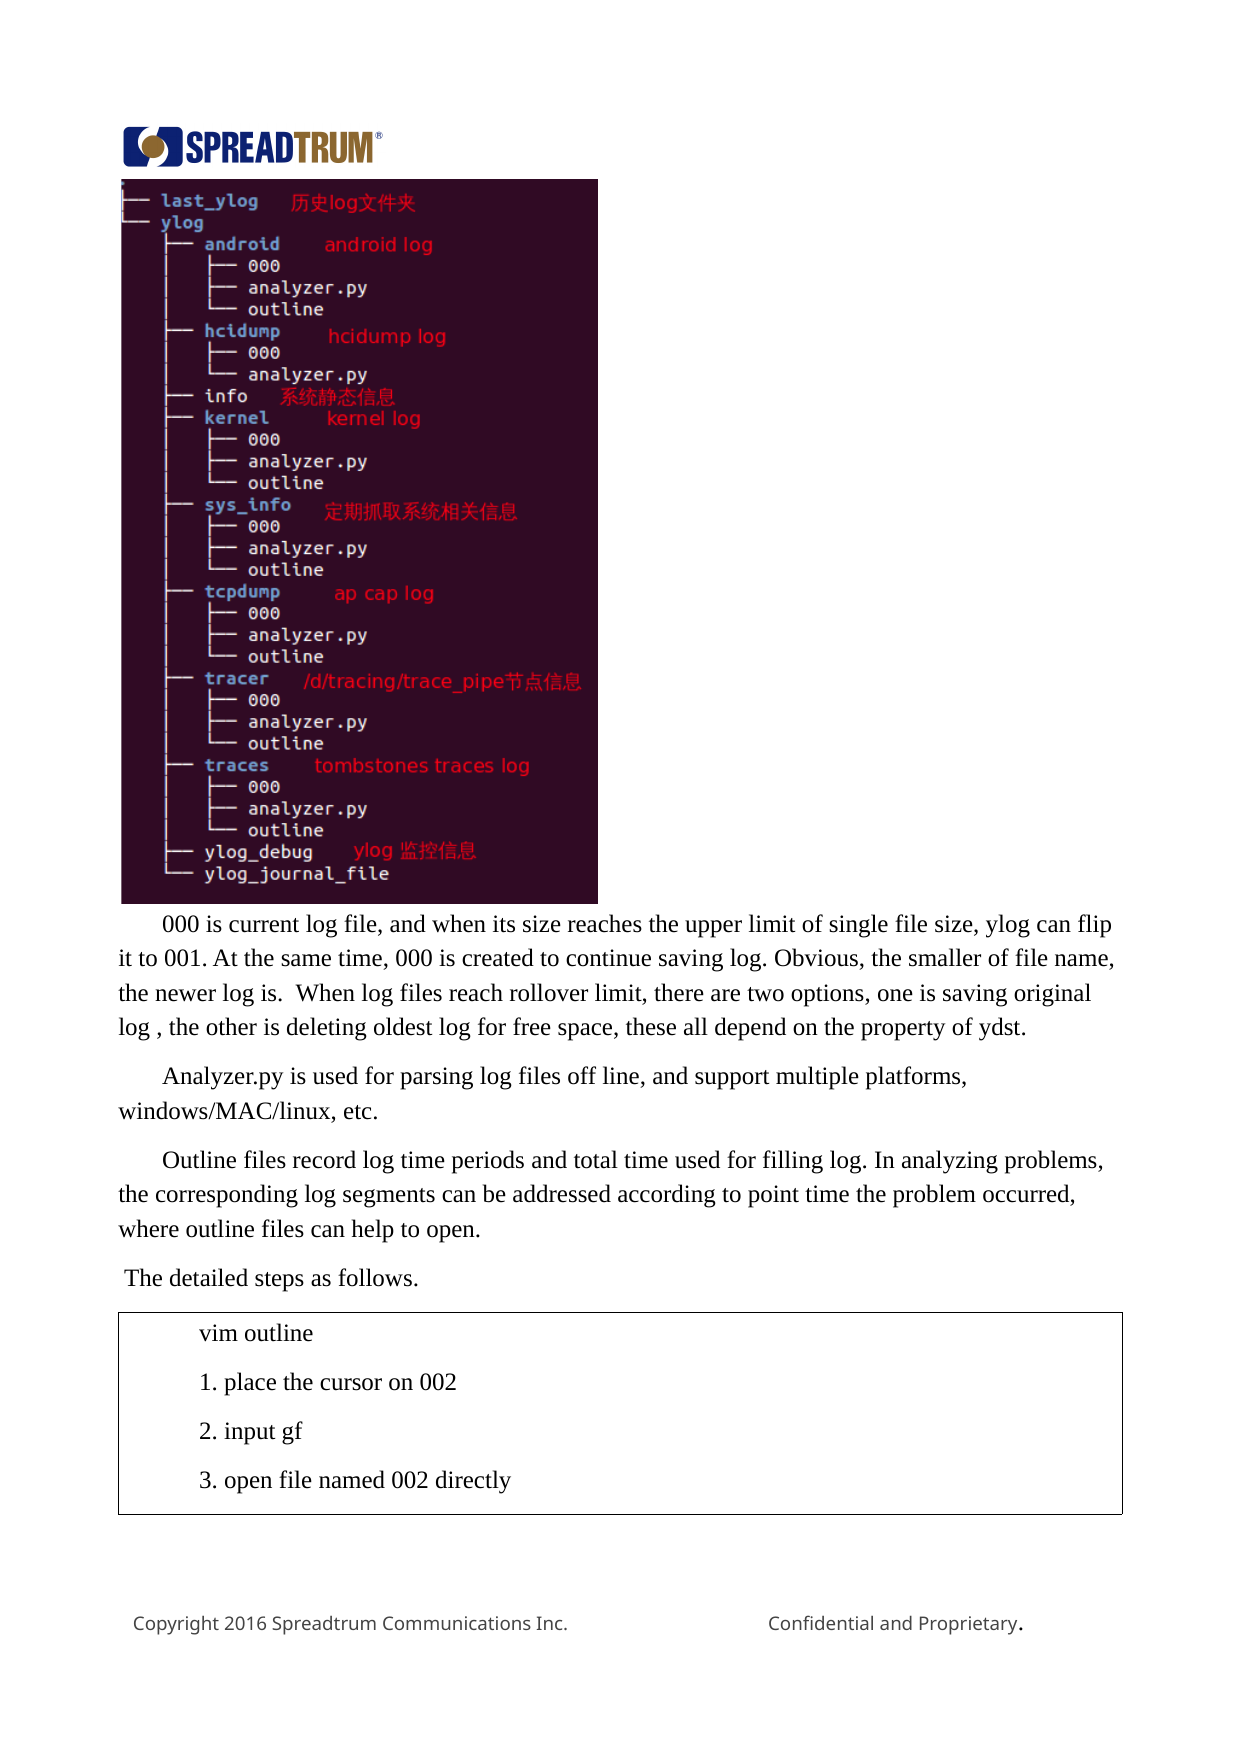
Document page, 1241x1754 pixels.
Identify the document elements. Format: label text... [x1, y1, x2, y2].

text Outline files record log time periods and total time used for filling log. In analyzing problems, the corresponding log segments can be addressed according to point time the problem occurred, where outline files can help to open. [118, 1145, 1122, 1243]
picture [120, 123, 386, 168]
picture [121, 179, 598, 904]
text Analyzer.py is used for parsing log files off line, and support multiple platforms, windows/MAC/linux, etc. [118, 1061, 1122, 1125]
text 000 is current log file, and when its size reaches the upper limit of single file size, ylog can flip it to 001. At the same time, 000 is created to continue saving log. Obvious, the smaller of file name, the newer log is. When log files reach rollover limit, there are two options, one is saving original log , the other is deleting oldest log for free space, these all depend on the property of ydst. [118, 176, 1122, 1041]
table_header vim outline 1. place the cursor on 002 2. input gf 3. open file named 002 directly [119, 1313, 1122, 1514]
text The detailed steps as follows. [118, 1263, 1122, 1292]
